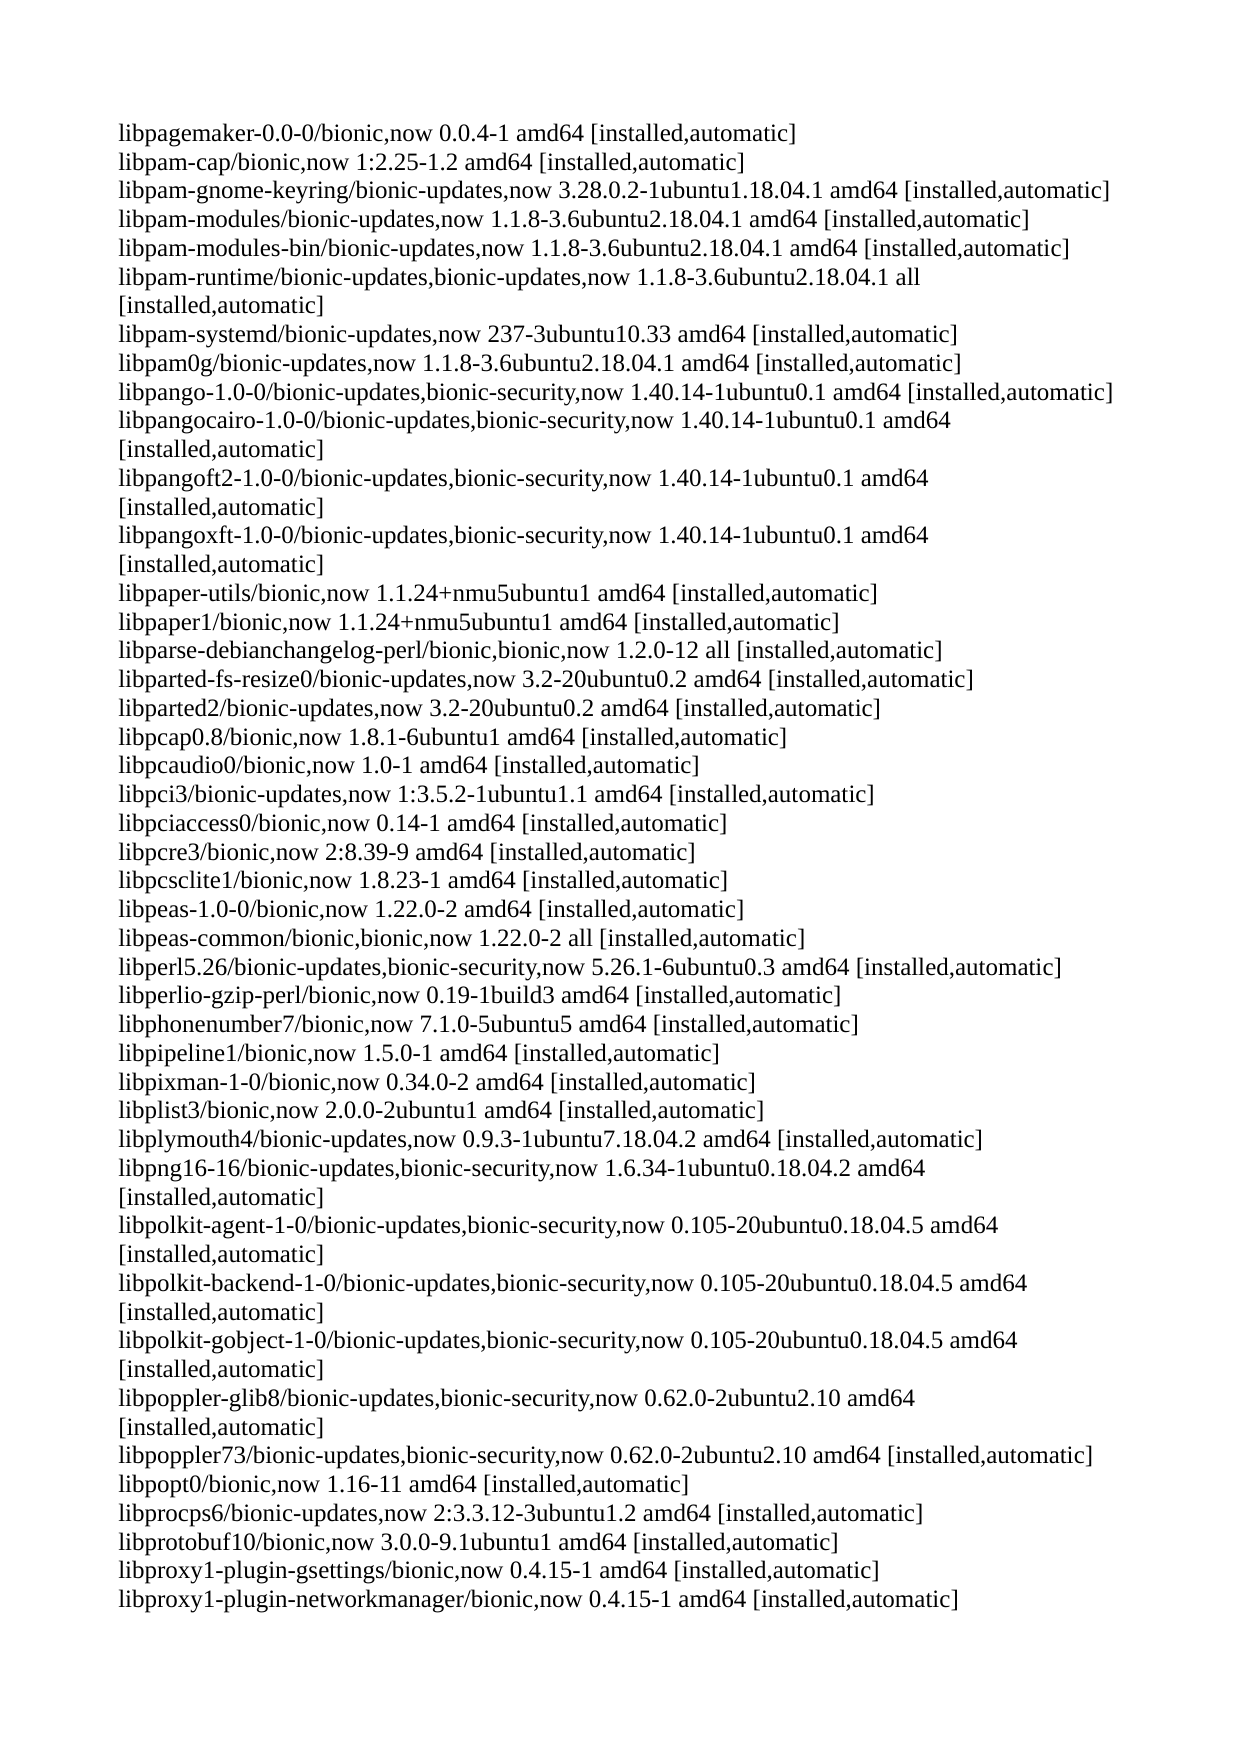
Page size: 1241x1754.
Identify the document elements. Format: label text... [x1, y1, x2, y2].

text libpoppler-glib8/bionic-updates,bionic-security,now 0.62.0-2ubuntu2.10 amd64 [installed,automatic] [118, 1383, 1122, 1441]
text libphonenumber7/bionic,now 7.1.0-5ubuntu5 amd64 [installed,automatic] [118, 1009, 1122, 1038]
text libpango-1.0-0/bionic-updates,bionic-security,now 1.40.14-1ubuntu0.1 amd64 [installed,automatic] [118, 377, 1122, 406]
text libpixman-1-0/bionic,now 0.34.0-2 amd64 [installed,automatic] [118, 1067, 1122, 1096]
text libpciaccess0/bionic,now 0.14-1 amd64 [installed,automatic] [118, 808, 1122, 837]
text libpeas-common/bionic,bionic,now 1.22.0-2 all [installed,automatic] [118, 923, 1122, 952]
text libpam0g/bionic-updates,now 1.1.8-3.6ubuntu2.18.04.1 amd64 [installed,automatic] [118, 348, 1122, 377]
text libpcre3/bionic,now 2:8.39-9 amd64 [installed,automatic] [118, 837, 1122, 866]
text libpcap0.8/bionic,now 1.8.1-6ubuntu1 amd64 [installed,automatic] [118, 722, 1122, 751]
text libpam-modules/bionic-updates,now 1.1.8-3.6ubuntu2.18.04.1 amd64 [installed,automatic] [118, 204, 1122, 233]
text libprocps6/bionic-updates,now 2:3.3.12-3ubuntu1.2 amd64 [installed,automatic] [118, 1498, 1122, 1527]
text libpangoft2-1.0-0/bionic-updates,bionic-security,now 1.40.14-1ubuntu0.1 amd64 [installed,automatic] [118, 463, 1122, 521]
text libpeas-1.0-0/bionic,now 1.22.0-2 amd64 [installed,automatic] [118, 894, 1122, 923]
text libparse-debianchangelog-perl/bionic,bionic,now 1.2.0-12 all [installed,automatic] [118, 636, 1122, 664]
text libpopt0/bionic,now 1.16-11 amd64 [installed,automatic] [118, 1469, 1122, 1498]
text libparted-fs-resize0/bionic-updates,now 3.2-20ubuntu0.2 amd64 [installed,automatic] [118, 664, 1122, 693]
text libpcsclite1/bionic,now 1.8.23-1 amd64 [installed,automatic] [118, 866, 1122, 894]
text libpcaudio0/bionic,now 1.0-1 amd64 [installed,automatic] [118, 751, 1122, 779]
text libpng16-16/bionic-updates,bionic-security,now 1.6.34-1ubuntu0.18.04.2 amd64 [installed,automatic] [118, 1153, 1122, 1211]
text libpam-gnome-keyring/bionic-updates,now 3.28.0.2-1ubuntu1.18.04.1 amd64 [installed,automatic] [118, 176, 1122, 204]
text libpagemaker-0.0-0/bionic,now 0.0.4-1 amd64 [installed,automatic] [118, 118, 1122, 147]
text libplymouth4/bionic-updates,now 0.9.3-1ubuntu7.18.04.2 amd64 [installed,automatic] [118, 1124, 1122, 1153]
text libpoppler73/bionic-updates,bionic-security,now 0.62.0-2ubuntu2.10 amd64 [installed,automatic] [118, 1441, 1122, 1469]
text libpaper-utils/bionic,now 1.1.24+nmu5ubuntu1 amd64 [installed,automatic] [118, 578, 1122, 607]
text libpolkit-gobject-1-0/bionic-updates,bionic-security,now 0.105-20ubuntu0.18.04.5 amd64 [installed,automatic] [118, 1326, 1122, 1383]
text libpolkit-agent-1-0/bionic-updates,bionic-security,now 0.105-20ubuntu0.18.04.5 amd64 [installed,automatic] [118, 1211, 1122, 1268]
text libpangocairo-1.0-0/bionic-updates,bionic-security,now 1.40.14-1ubuntu0.1 amd64 [installed,automatic] [118, 406, 1122, 463]
text libprotobuf10/bionic,now 3.0.0-9.1ubuntu1 amd64 [installed,automatic] [118, 1527, 1122, 1556]
text libpci3/bionic-updates,now 1:3.5.2-1ubuntu1.1 amd64 [installed,automatic] [118, 779, 1122, 808]
text libpam-systemd/bionic-updates,now 237-3ubuntu10.33 amd64 [installed,automatic] [118, 319, 1122, 348]
text libpam-cap/bionic,now 1:2.25-1.2 amd64 [installed,automatic] [118, 147, 1122, 176]
text libpaper1/bionic,now 1.1.24+nmu5ubuntu1 amd64 [installed,automatic] [118, 607, 1122, 636]
text libproxy1-plugin-networkmanager/bionic,now 0.4.15-1 amd64 [installed,automatic] [118, 1584, 1122, 1613]
text libparted2/bionic-updates,now 3.2-20ubuntu0.2 amd64 [installed,automatic] [118, 693, 1122, 722]
text libpam-modules-bin/bionic-updates,now 1.1.8-3.6ubuntu2.18.04.1 amd64 [installed,automatic] [118, 233, 1122, 262]
text libpipeline1/bionic,now 1.5.0-1 amd64 [installed,automatic] [118, 1038, 1122, 1067]
text libpangoxft-1.0-0/bionic-updates,bionic-security,now 1.40.14-1ubuntu0.1 amd64 [installed,automatic] [118, 521, 1122, 578]
text libpam-runtime/bionic-updates,bionic-updates,now 1.1.8-3.6ubuntu2.18.04.1 all [installed,automatic] [118, 262, 1122, 319]
text libperl5.26/bionic-updates,bionic-security,now 5.26.1-6ubuntu0.3 amd64 [installed,automatic] [118, 952, 1122, 981]
text libpolkit-backend-1-0/bionic-updates,bionic-security,now 0.105-20ubuntu0.18.04.5 amd64 [installed,automatic] [118, 1268, 1122, 1326]
text libplist3/bionic,now 2.0.0-2ubuntu1 amd64 [installed,automatic] [118, 1096, 1122, 1124]
text libperlio-gzip-perl/bionic,now 0.19-1build3 amd64 [installed,automatic] [118, 981, 1122, 1009]
text libproxy1-plugin-gsettings/bionic,now 0.4.15-1 amd64 [installed,automatic] [118, 1556, 1122, 1584]
